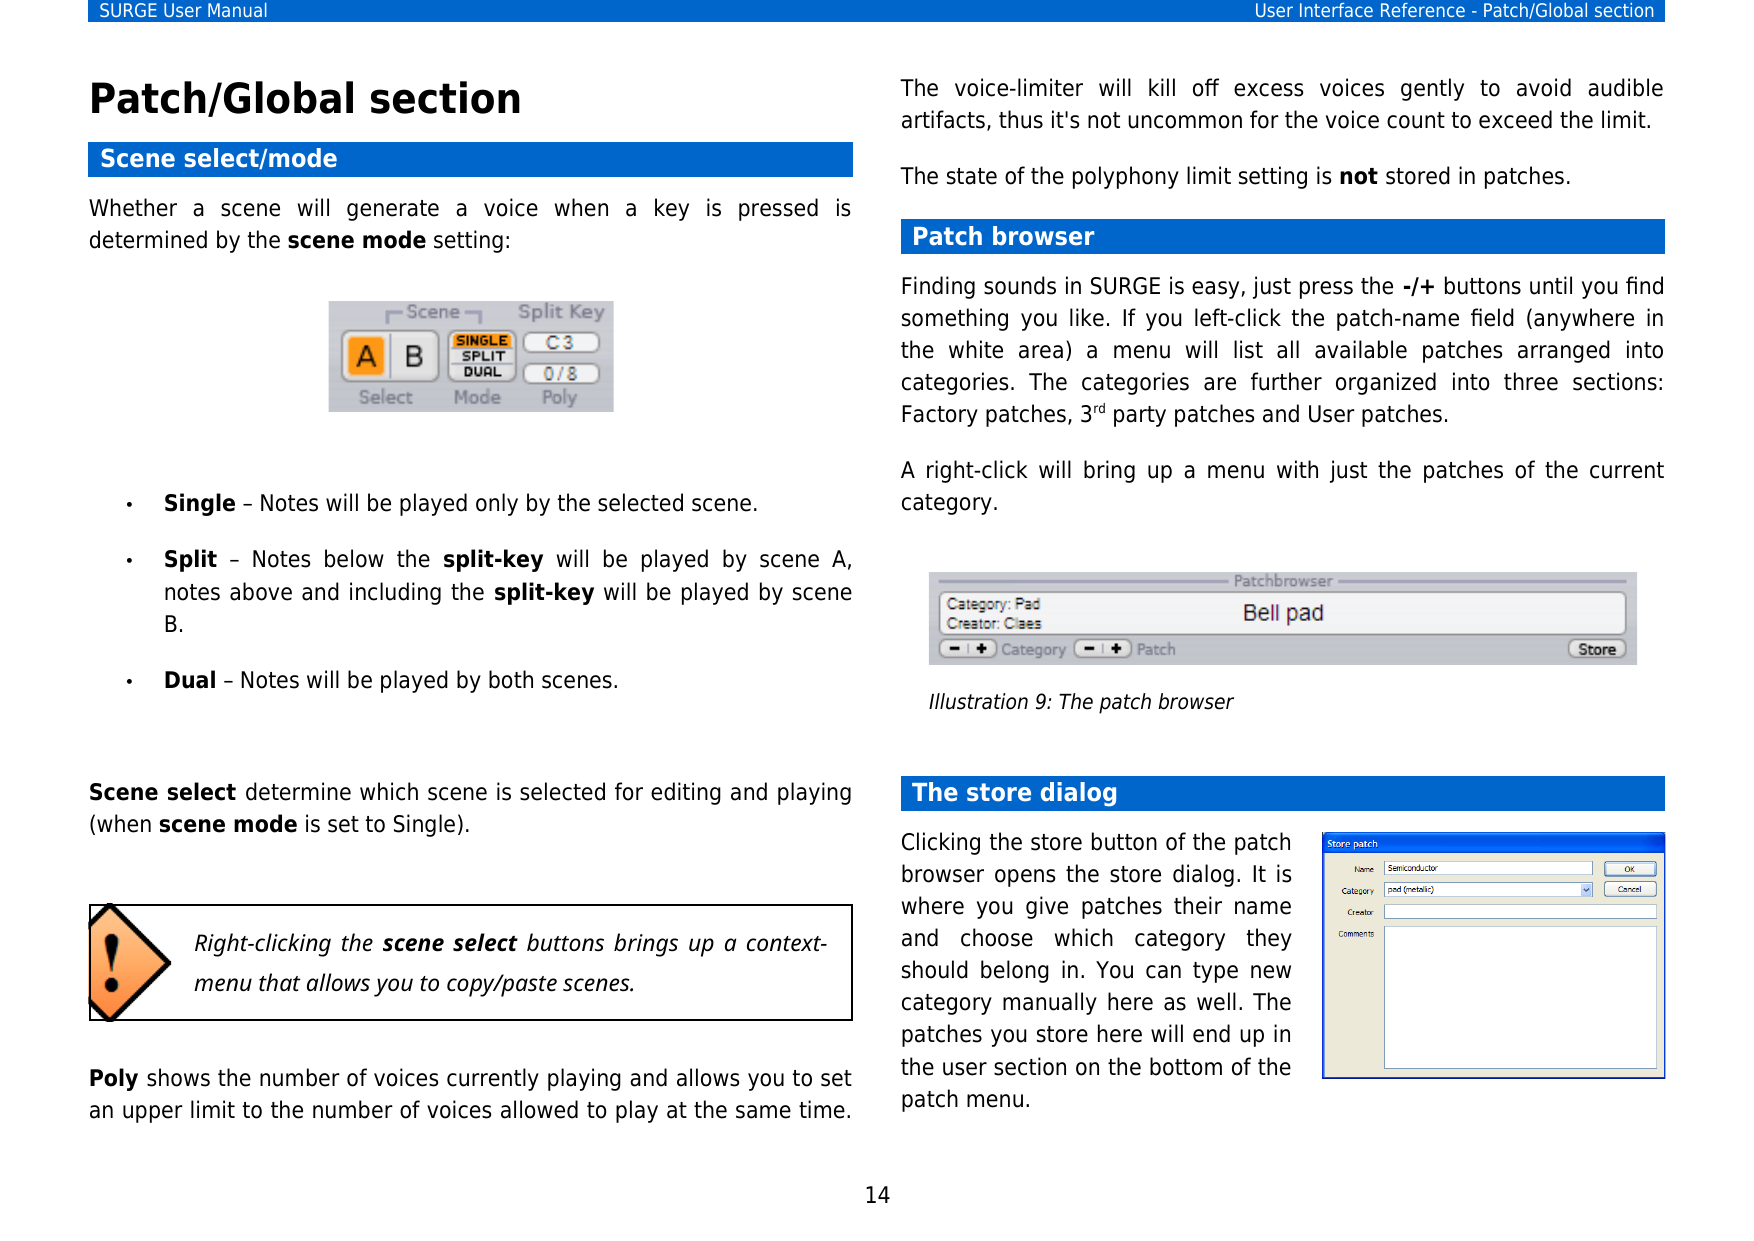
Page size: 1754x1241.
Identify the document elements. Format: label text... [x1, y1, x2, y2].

list Single – Notes will be played only by the selected scene. [126, 490, 853, 517]
text The voice-limiter will kill off excess voices gently to avoid audible artifacts, thus it's not uncommon for the voice count to exceed the limit. [901, 75, 1665, 134]
text Poly shows the number of voices currently playing and allows you to set an upper limit to the number of voices allowed to play at the same time. [88, 1065, 853, 1124]
text Scene select determine which scene is selected for editing and playing (when scene mode is set to Single). [88, 779, 853, 838]
subtitle The store dialog [909, 776, 1657, 811]
text Whether a scene will generate a voice when a key is pressed is determined by the scene mode setting: [88, 195, 853, 254]
subtitle Scene select/mode [97, 142, 845, 177]
text Finding sounds in SURGE is easy, just press the -/+ buttons until you find something you like. If you left-click the patch-name field (anywhere in the white area) a menu will list all available patches arranged into categories. The categories are further organized into three sections: Factory patches, 3rd party patches and User patches. [901, 273, 1665, 428]
list Dual – Notes will be played by both scenes. [126, 667, 853, 694]
text Clicking the store button of the patch browser opens the store dialog. It is where you give patches their name and choose which category they should belong in. You can type new category manually here as well. The patches you store here will end up in the user section on the bottom of the patch menu. [901, 829, 1665, 1113]
subtitle Patch browser [901, 219, 1664, 254]
list Split – Notes below the split-key will be played by scene A, notes above and including the split-key will be played by scene B. [126, 547, 853, 637]
text A right-click will bring up a menu with just the patches of the current category. [901, 457, 1665, 516]
subtitle Patch/Global section [88, 75, 853, 123]
text Right-clicking the scene select buttons brings up a context-menu that allows you to copy/paste scenes. [91, 906, 851, 1019]
text The state of the polyphony limit setting is not stored in patches. [901, 163, 1665, 190]
text Illustration 9: The patch browser [929, 665, 1637, 714]
picture [1322, 832, 1666, 1079]
